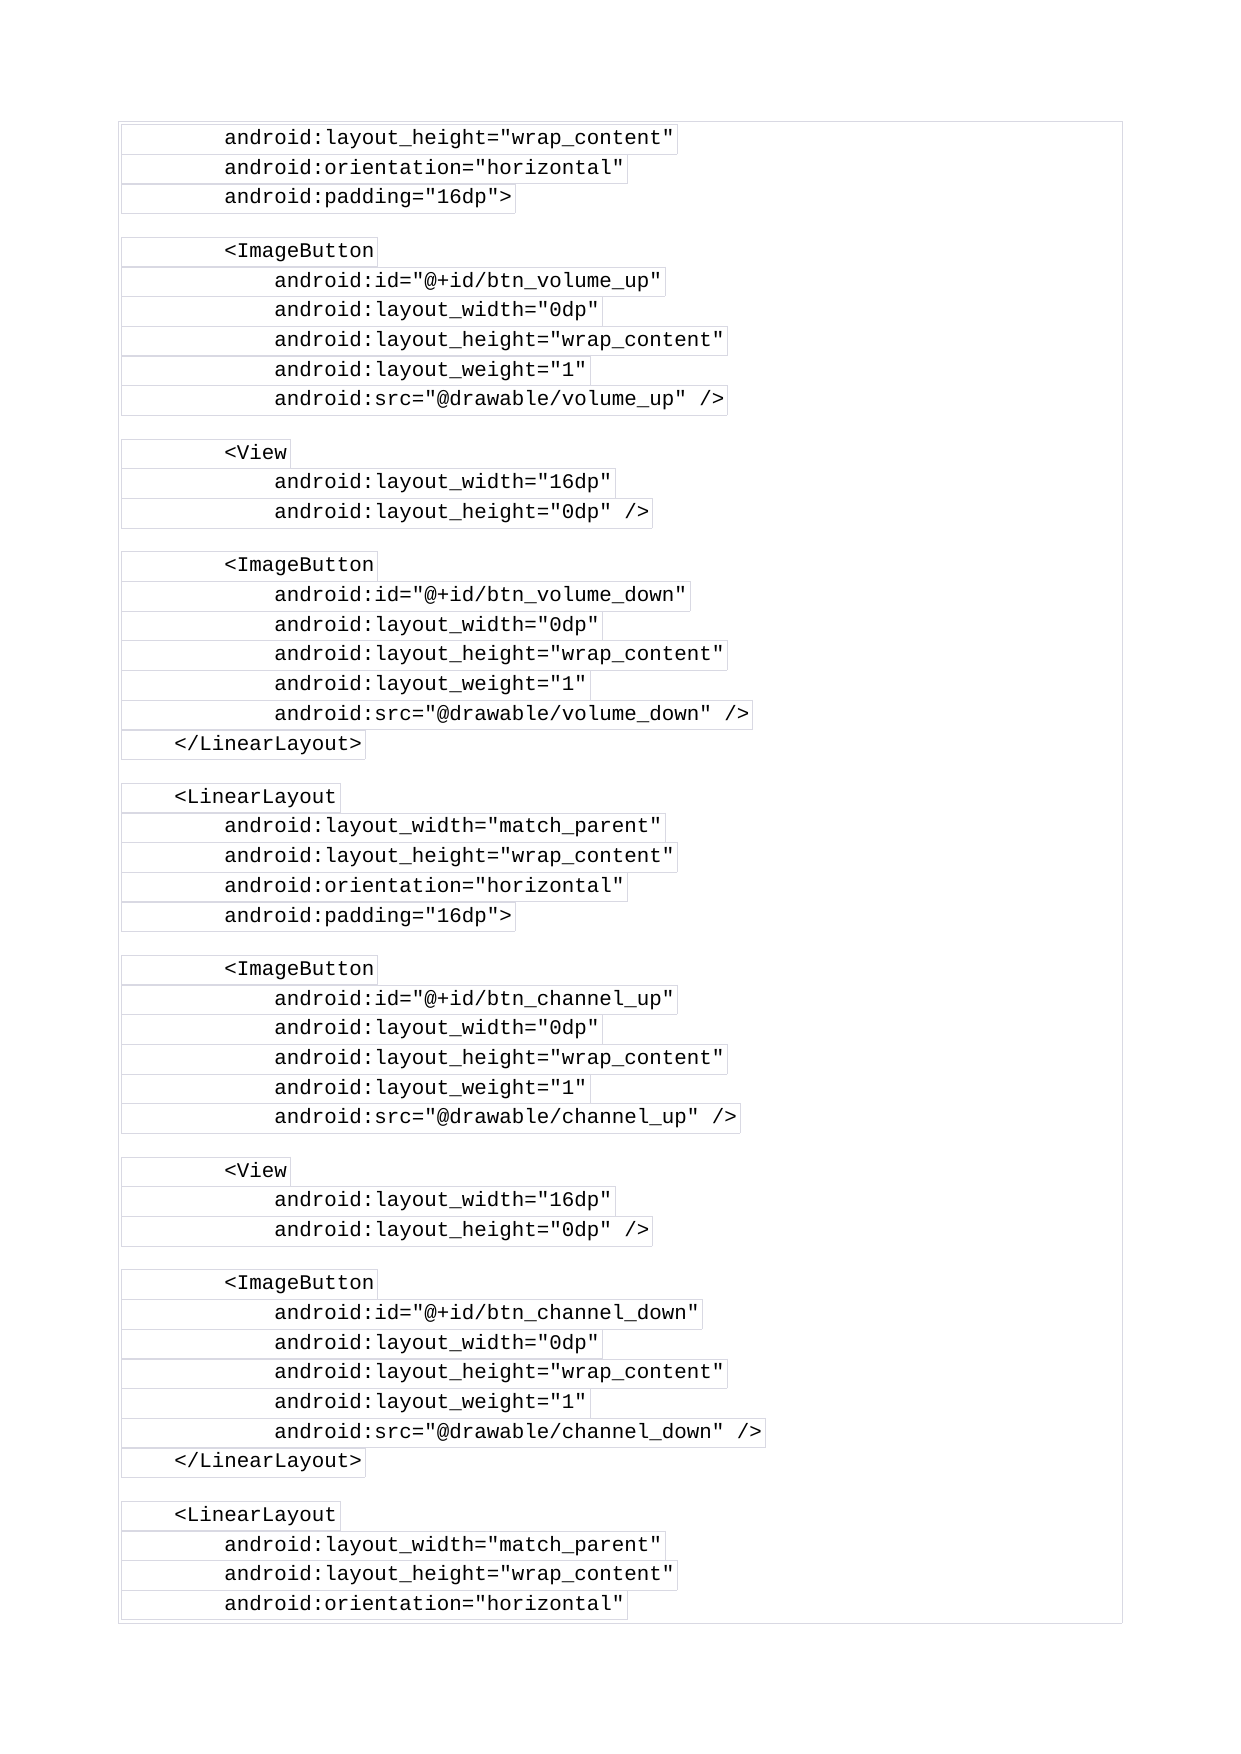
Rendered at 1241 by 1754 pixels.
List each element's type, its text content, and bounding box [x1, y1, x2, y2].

text android:layout_height="wrap_content" [119, 122, 1122, 151]
text <View [119, 1154, 1122, 1183]
text [628, 151, 1122, 181]
text android:layout_weight="1" [122, 1389, 590, 1415]
text [591, 353, 1122, 382]
text <LinearLayout [119, 1498, 1122, 1527]
text android:layout_height="wrap_content" [603, 1355, 1122, 1385]
text </LinearLayout> [122, 1449, 365, 1477]
text android:layout_height="wrap_content" [122, 1561, 677, 1587]
text android:id="@+id/btn_volume_up" [122, 268, 665, 293]
text android:layout_height="0dp" /> [122, 1217, 652, 1246]
text android:layout_width="match_parent" [341, 1527, 1122, 1557]
text android:orientation="horizontal" [122, 155, 627, 181]
text android:layout_height="wrap_content" [603, 1041, 1122, 1071]
text android:layout_width="0dp" [122, 608, 1122, 637]
text android:id="@+id/btn_volume_down" [378, 578, 1122, 608]
text android:layout_height="0dp" /> [122, 499, 652, 528]
text [591, 667, 1122, 697]
text android:src="@drawable/volume_up" /> [591, 382, 1122, 415]
text android:src="@drawable/channel_up" /> [122, 1104, 740, 1133]
text android:layout_height="wrap_content" [122, 1360, 727, 1385]
text android:id="@+id/btn_channel_down" [122, 1300, 702, 1326]
text <ImageButton [119, 1266, 1122, 1296]
text android:padding="16dp"> [122, 903, 515, 931]
text [603, 1326, 1122, 1355]
text [366, 726, 1122, 759]
text <ImageButton [119, 952, 1122, 982]
text <ImageButton [119, 234, 1122, 263]
text <View [119, 436, 1122, 465]
text android:layout_weight="1" [122, 671, 590, 697]
text </LinearLayout> [122, 731, 365, 759]
text android:layout_width="16dp" [122, 469, 615, 495]
text android:padding="16dp"> [122, 185, 515, 213]
text android:layout_height="wrap_content" [603, 323, 1122, 353]
text <LinearLayout [119, 780, 1122, 809]
text android:layout_height="wrap_content" [603, 637, 1122, 667]
text android:layout_width="0dp" [122, 1330, 602, 1355]
text [591, 1385, 1122, 1415]
text android:src="@drawable/volume_down" /> [591, 697, 1122, 726]
text android:id="@+id/btn_volume_up" [378, 263, 1122, 293]
text [591, 1071, 1122, 1100]
text android:id="@+id/btn_channel_up" [122, 986, 677, 1011]
text android:layout_height="wrap_content" [666, 839, 1122, 869]
text android:id="@+id/btn_volume_down" [122, 582, 690, 608]
text android:layout_height="wrap_content" [122, 1045, 727, 1071]
text [516, 181, 1122, 213]
text android:id="@+id/btn_channel_down" [378, 1296, 1122, 1326]
text android:layout_width="match_parent" [341, 809, 1122, 839]
text android:src="@drawable/volume_up" /> [122, 386, 727, 415]
text android:layout_height="wrap_content" [122, 843, 677, 869]
text android:layout_height="wrap_content" [122, 327, 727, 353]
text android:layout_width="16dp" [291, 1183, 1122, 1213]
text android:layout_height="0dp" /> [616, 495, 1122, 528]
text [603, 1011, 1122, 1041]
text android:layout_width="0dp" [122, 293, 1122, 323]
text android:layout_weight="1" [122, 357, 590, 382]
text android:layout_height="wrap_content" [666, 1557, 1122, 1587]
text android:orientation="horizontal" [119, 1587, 1122, 1623]
text android:orientation="horizontal" [122, 873, 627, 898]
text android:layout_width="match_parent" [122, 814, 665, 839]
text <ImageButton [119, 548, 1122, 578]
text android:src="@drawable/volume_down" /> [122, 701, 752, 726]
text android:src="@drawable/channel_up" /> [591, 1100, 1122, 1133]
text android:id="@+id/btn_channel_up" [378, 982, 1122, 1011]
text android:layout_width="16dp" [291, 465, 1122, 495]
text [366, 1444, 1122, 1477]
text android:src="@drawable/channel_down" /> [591, 1415, 1122, 1444]
text android:layout_width="match_parent" [122, 1532, 665, 1557]
text android:layout_weight="1" [122, 1075, 590, 1100]
text android:src="@drawable/channel_down" /> [122, 1419, 765, 1444]
text [628, 869, 1122, 898]
text android:layout_width="0dp" [122, 1015, 602, 1041]
text android:layout_width="16dp" [122, 1187, 615, 1213]
text android:layout_height="0dp" /> [616, 1213, 1122, 1246]
text [516, 898, 1122, 931]
text android:layout_height="wrap_content" [122, 641, 727, 667]
